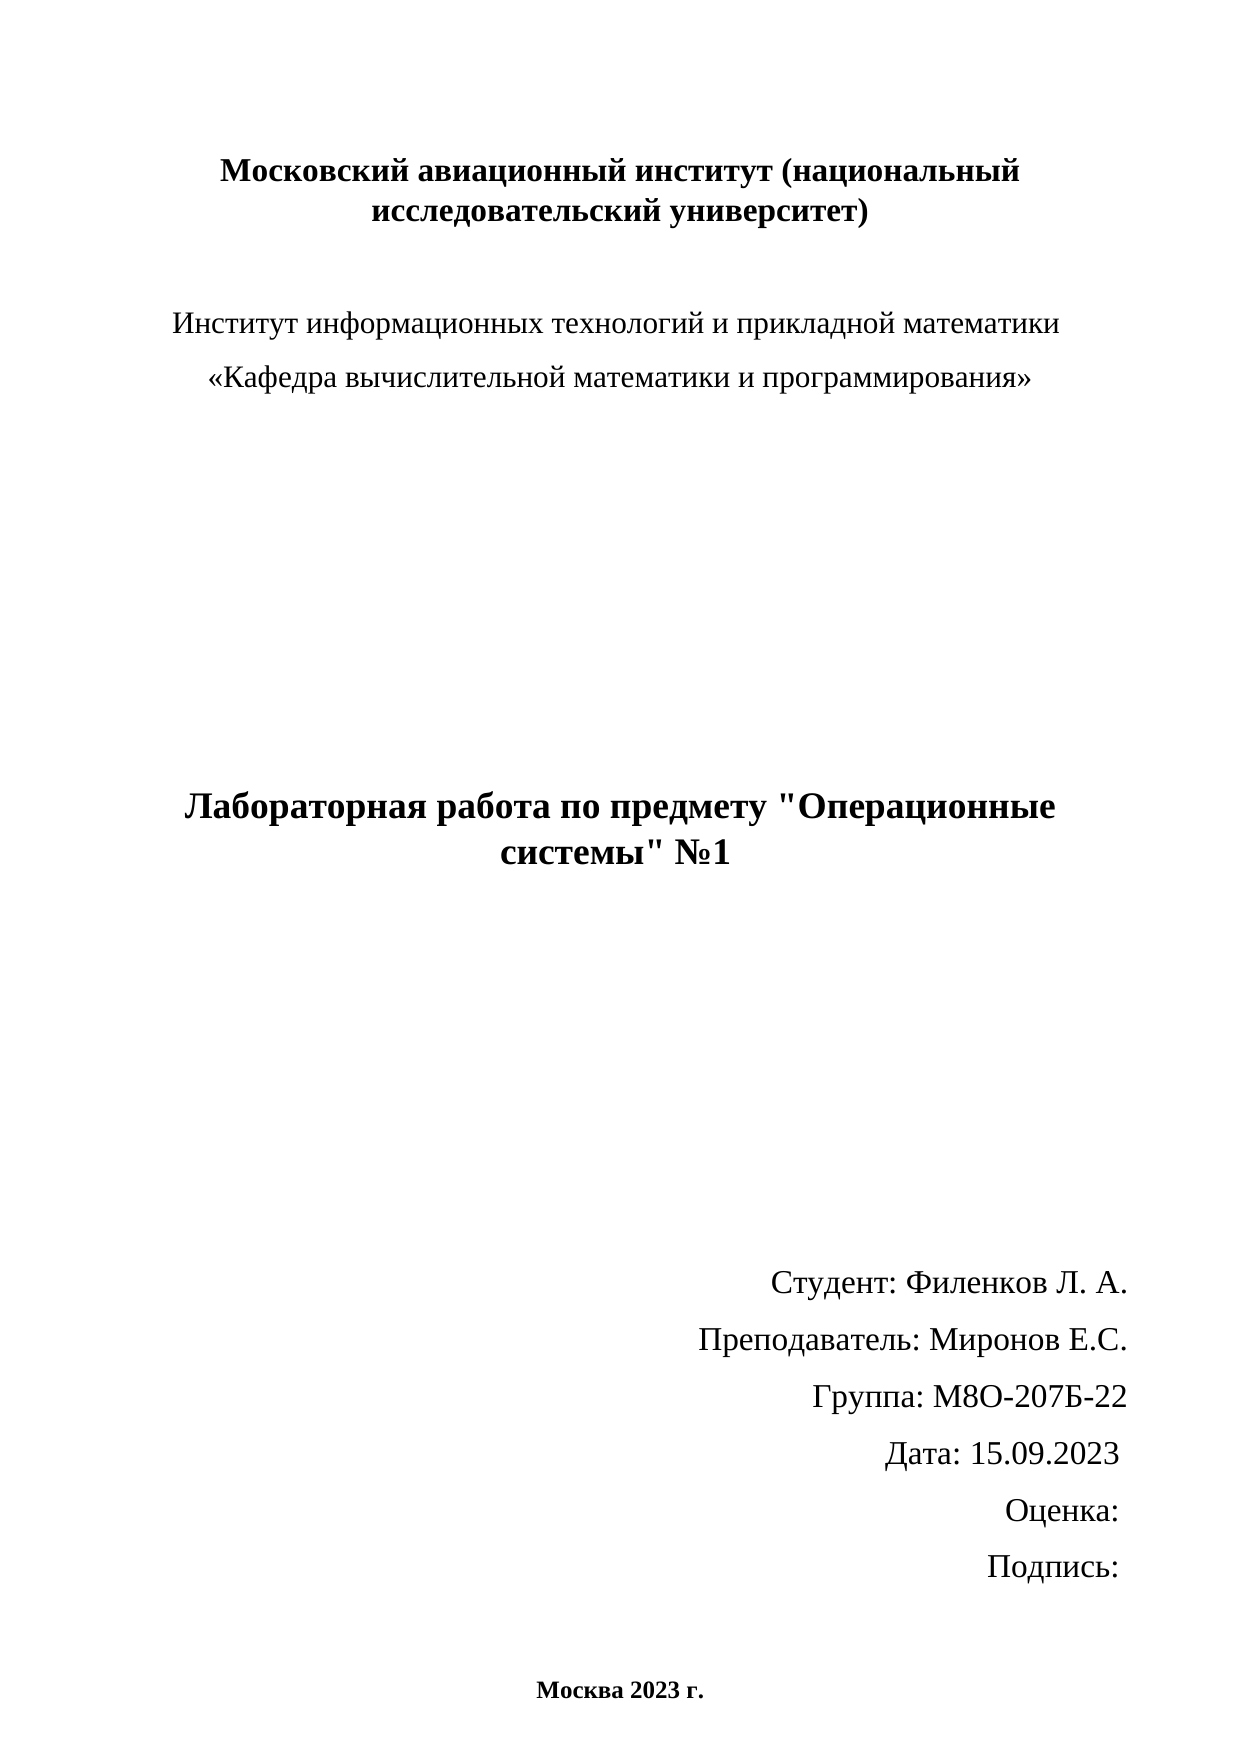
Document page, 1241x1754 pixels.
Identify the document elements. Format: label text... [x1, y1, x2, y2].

text Подпись: [112, 1547, 1128, 1585]
text Институт информационных технологий и прикладной математики [112, 304, 1128, 340]
text Студент: Филенков Л. А. [112, 1262, 1128, 1301]
text Дата: 15.09.2023 [112, 1433, 1128, 1471]
text Московский авиационный институт (национальный исследовательский университет) [112, 150, 1128, 228]
text Группа: М8О-207Б-22 [112, 1376, 1128, 1414]
text Лабораторная работа по предмету "Операционные системы" №1 [112, 784, 1128, 872]
text «Кафедра вычислительной математики и программирования» [112, 358, 1128, 394]
text Оценка: [112, 1490, 1128, 1528]
text Преподаватель: Миронов Е.С. [112, 1319, 1128, 1357]
